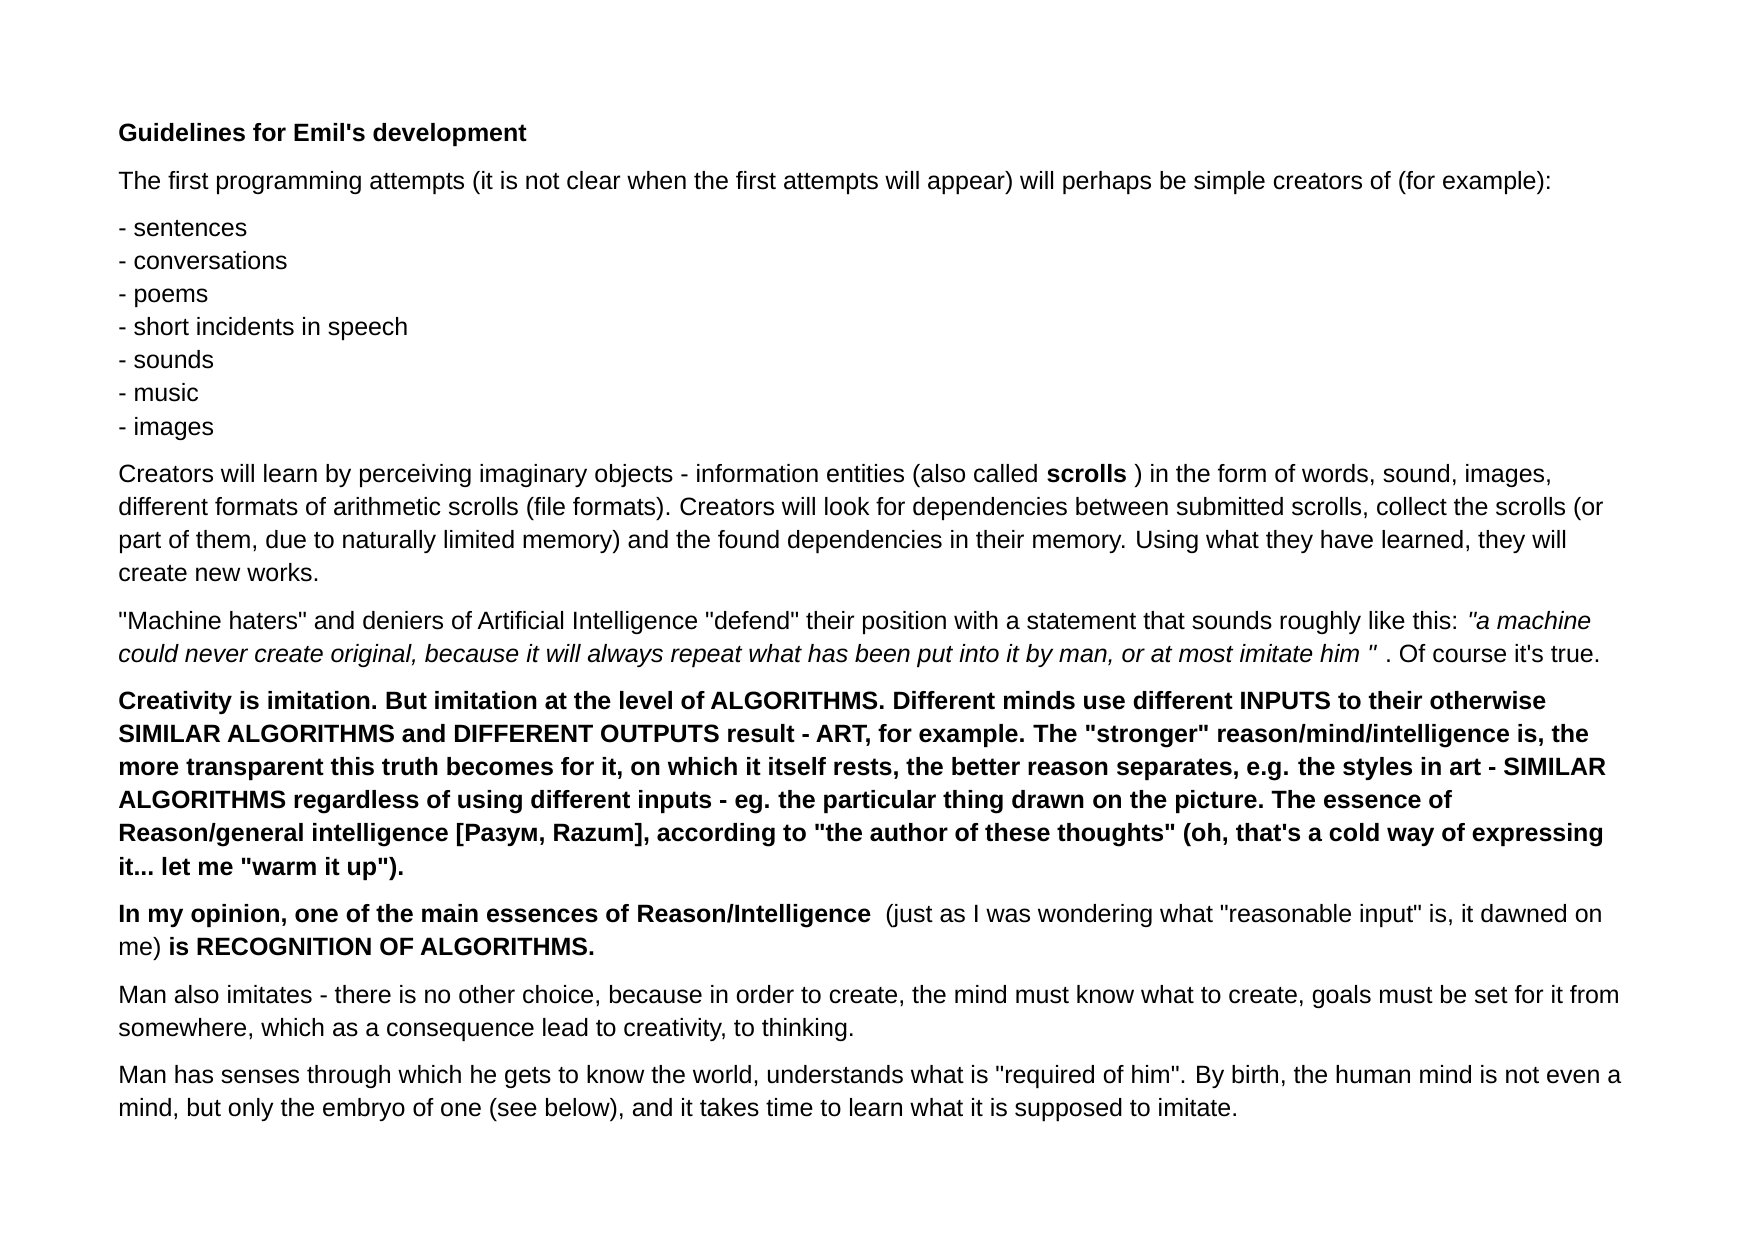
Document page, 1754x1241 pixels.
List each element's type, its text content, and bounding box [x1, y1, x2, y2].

text Man has senses through which he gets to know the world, understands what is "required of him". By birth, the human mind is not even a mind, but only the embryo of one (see below), and it takes time to learn what it is supposed to imitate. [118, 1060, 1636, 1122]
text Man also imitates - there is no other choice, because in order to create, the mind must know what to create, goals must be set for it from somewhere, which as a consequence lead to creativity, to thinking. [118, 980, 1636, 1041]
text - sentences - conversations - poems - short incidents in speech - sounds - music - images [118, 213, 1636, 440]
text The first programming attempts (it is not clear when the first attempts will appear) will perhaps be simple creators of (for example): [118, 166, 1636, 194]
text Creators will learn by perceiving imaginary objects - information entities (also called scrolls ) in the form of words, sound, images, different formats of arithmetic scrolls (file formats). Creators will look for dependencies between submitted scrolls, collect the scrolls (or part of them, due to naturally limited memory) and the found dependencies in their memory. Using what they have learned, they will create new works. [118, 459, 1636, 587]
text In my opinion, one of the main essences of Reason/Intelligence (just as I was wondering what "reasonable input" is, it dawned on me) is RECOGNITION OF ALGORITHMS. [118, 899, 1636, 961]
text Creativity is imitation. But imitation at the level of ALGORITHMS. Different minds use different INPUTS to their otherwise SIMILAR ALGORITHMS and DIFFERENT OUTPUTS result - ART, for example. The "stronger" reason/mind/intelligence is, the more transparent this truth becomes for it, on which it itself rests, the better reason separates, e.g. the styles in art - SIMILAR ALGORITHMS regardless of using different inputs - eg. the particular thing drawn on the picture. The essence of Reason/general intelligence [Разум, Razum], according to "the author of these thoughts" (oh, that's a cold way of expressing it... let me "warm it up"). [118, 686, 1636, 880]
text Guidelines for Emil's development [118, 118, 1636, 147]
text "Machine haters" and deniers of Artificial Intelligence "defend" their position with a statement that sounds roughly like this: "a machine could never create original, because it will always repeat what has been put into it by man, or at most imitate him " . Of course it's true. [118, 606, 1636, 667]
